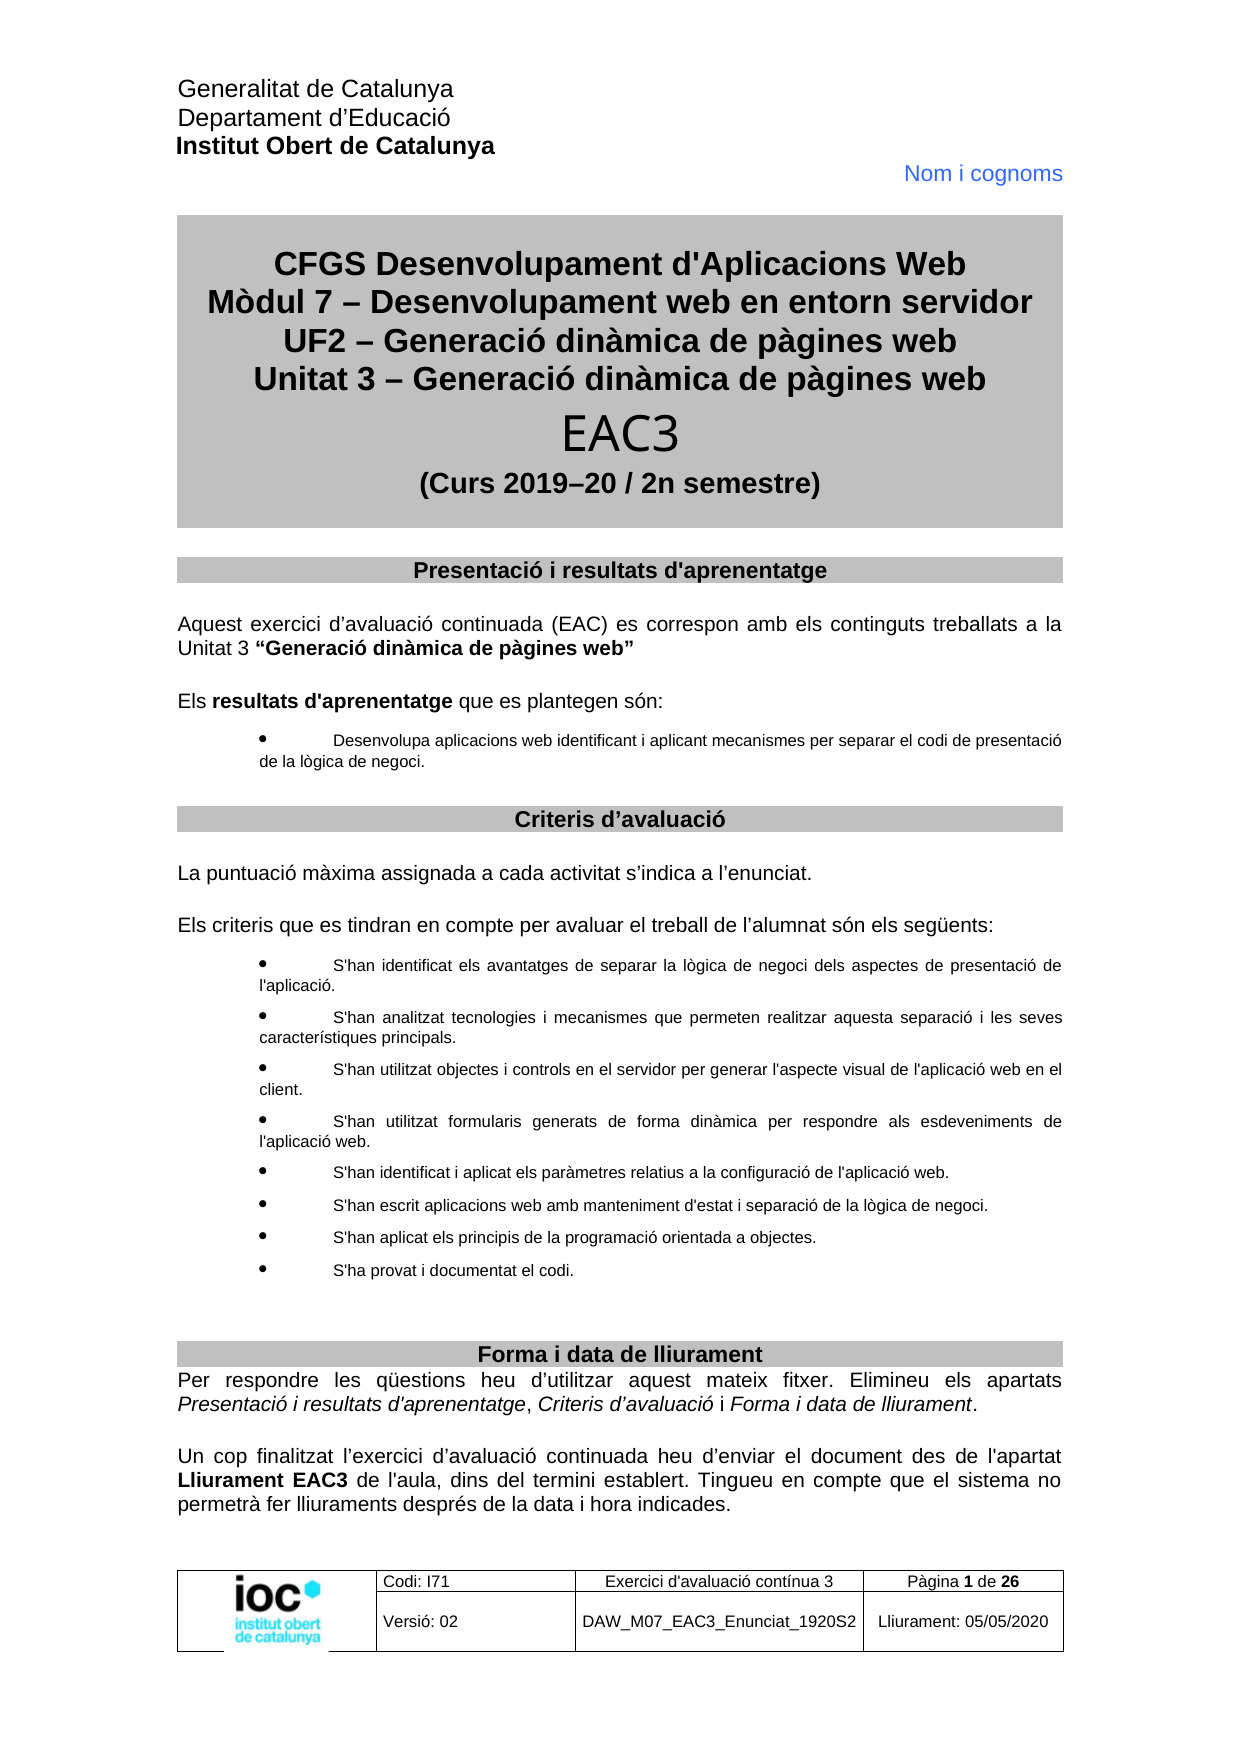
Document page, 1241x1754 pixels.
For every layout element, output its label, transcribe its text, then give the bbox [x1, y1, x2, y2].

list S'han aplicat els principis de la programació orientada a objectes. [259, 1228, 1063, 1248]
text EAC3 [177, 398, 1063, 466]
list S'han escrit aplicacions web amb manteniment d'estat i separació de la lògica de negoci. [259, 1196, 1063, 1216]
text Un cop finalitzat l’exercici d’avaluació continuada heu d’enviar el document des de l'apartat Lliurament EAC3 de l'aula, dins del termini establert. Tingueu en compte que el sistema no permetrà fer lliuraments després de la data i hora indicades. [177, 1444, 1063, 1516]
text Per respondre les qüestions heu d’utilitzar aquest mateix fitxer. Elimineu els apartats Presentació i resultats d'aprenentatge, Criteris d’avaluació i Forma i data de lliurament. [177, 1367, 1063, 1415]
list S'han analitzat tecnologies i mecanismes que permeten realitzar aquesta separació i les seves característiques principals. [259, 1008, 1063, 1047]
list Desenvolupa aplicacions web identificant i aplicant mecanismes per separar el codi de presentació de la lògica de negoci. [259, 731, 1063, 771]
text Els criteris que es tindran en compte per avaluar el treball de l’alumnat són els següents: [177, 913, 1063, 937]
text Mòdul 7 – Desenvolupament web en entorn servidor [177, 282, 1063, 321]
text Aquest exercici d’avaluació continuada (EAC) es correspon amb els continguts treballats a la Unitat 3 “Generació dinàmica de pàgines web” [177, 612, 1063, 660]
list S'han utilitzat objectes i controls en el servidor per generar l'aspecte visual de l'aplicació web en el client. [259, 1059, 1063, 1099]
picture [224, 1571, 329, 1652]
text (Curs 2019–20 / 2n semestre) [177, 466, 1063, 499]
text Criteris d’avaluació [177, 806, 1063, 832]
list S'ha provat i documentat el codi. [259, 1261, 1063, 1281]
list S'han identificat els avantatges de separar la lògica de negoci dels aspectes de presentació de l'aplicació. [259, 956, 1063, 995]
text Unitat 3 – Generació dinàmica de pàgines web [177, 359, 1063, 398]
text CFGS Desenvolupament d'Aplicacions Web [177, 244, 1063, 282]
text Els resultats d'aprenentatge que es plantegen són: [177, 688, 1063, 712]
text UF2 – Generació dinàmica de pàgines web [177, 321, 1063, 359]
text Forma i data de lliurament [177, 1341, 1063, 1367]
list S'han utilitzat formularis generats de forma dinàmica per respondre als esdeveniments de l'aplicació web. [259, 1111, 1063, 1151]
text Presentació i resultats d'aprenentatge [177, 557, 1063, 583]
list S'han identificat i aplicat els paràmetres relatius a la configuració de l'aplicació web. [259, 1163, 1063, 1183]
text La puntuació màxima assignada a cada activitat s’indica a l’enunciat. [177, 861, 1063, 884]
